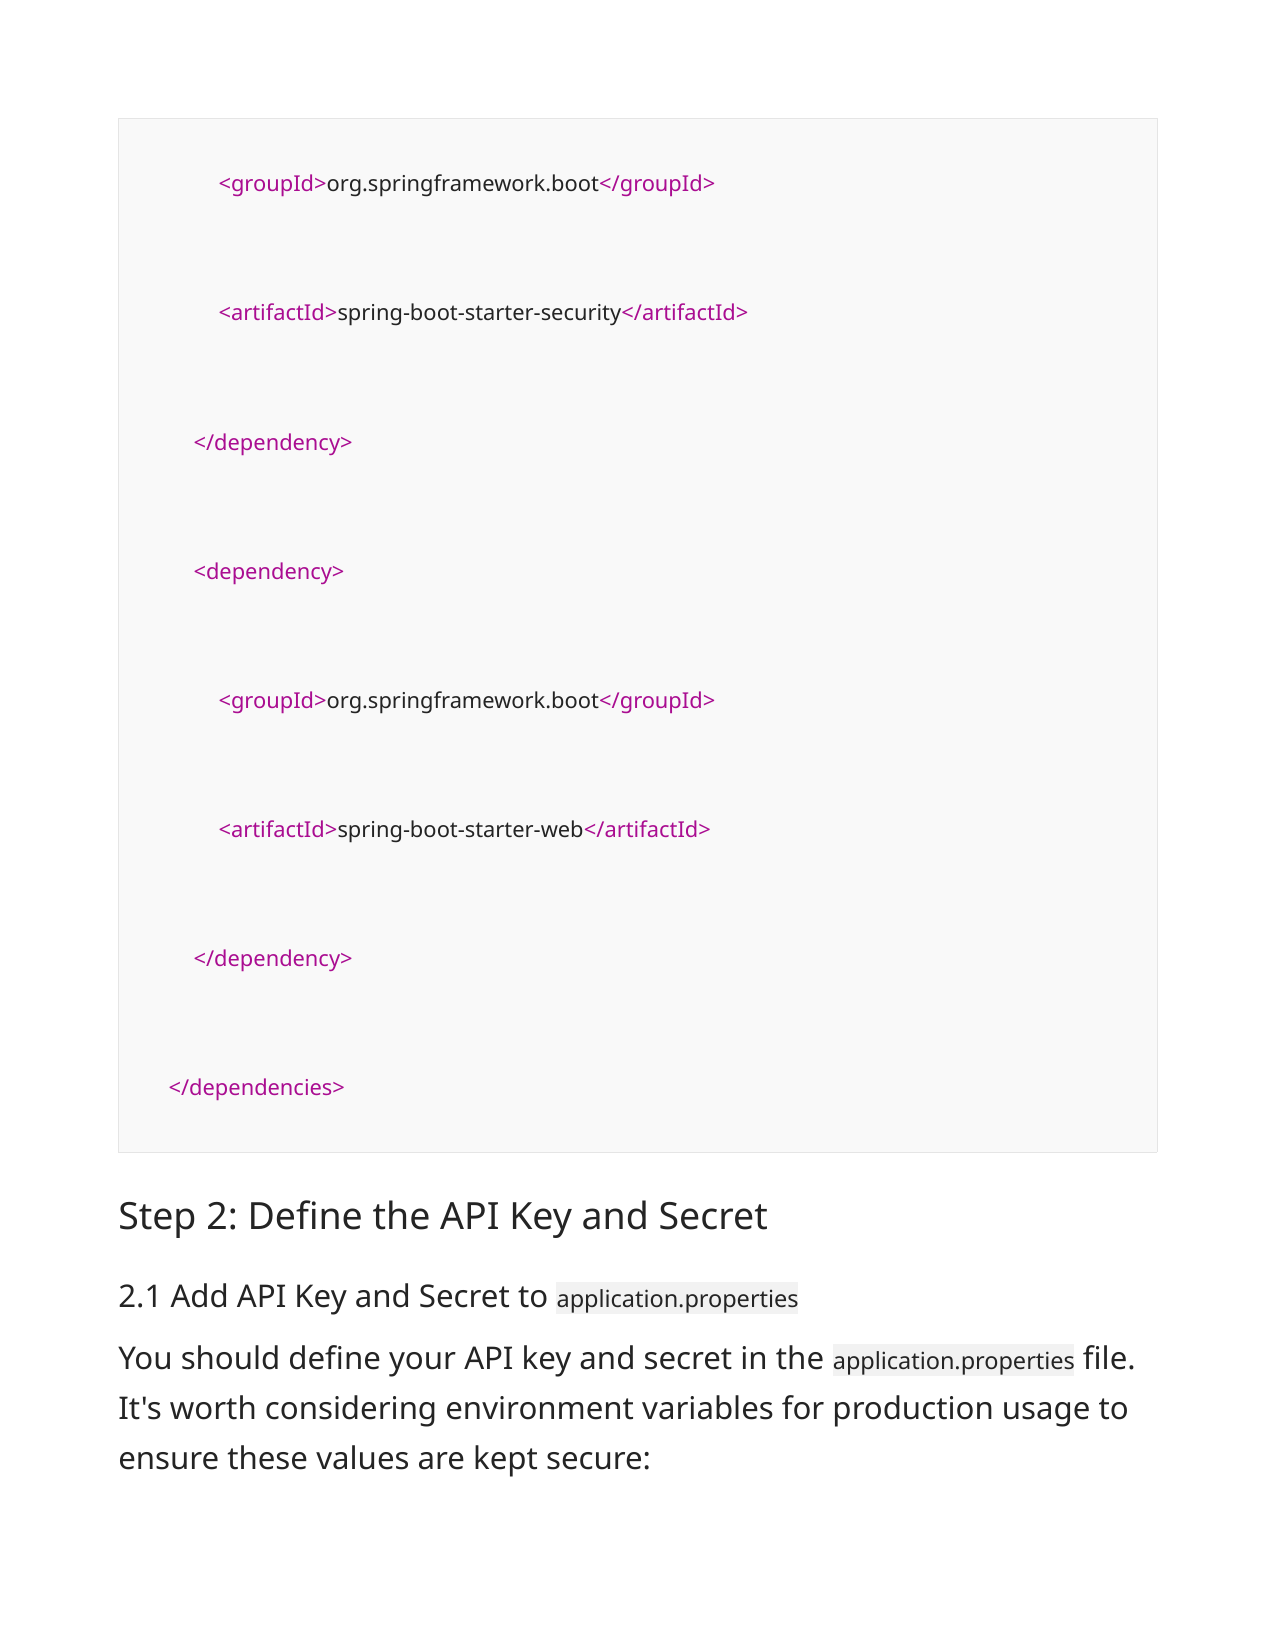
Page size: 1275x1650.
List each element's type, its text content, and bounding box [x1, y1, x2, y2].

text </dependencies> [119, 1022, 1157, 1152]
text <artifactId>spring-boot-starter-web</artifactId> [119, 764, 1157, 844]
text <artifactId>spring-boot-starter-security</artifactId> [119, 247, 1157, 327]
text <dependency> [119, 506, 1157, 586]
text You should define your API key and secret in the application.properties file. It's worth considering environment variables for production usage to ensure these values are kept secure: [118, 1329, 1157, 1479]
subtitle Step 2: Define the API Key and Secret [118, 1189, 1157, 1240]
subtitle 2.1 Add API Key and Secret to application.properties [118, 1273, 1157, 1316]
text </dependency> [119, 893, 1157, 973]
text <groupId>org.springframework.boot</groupId> [119, 635, 1157, 715]
text <groupId>org.springframework.boot</groupId> [119, 119, 1157, 198]
text </dependency> [119, 376, 1157, 456]
